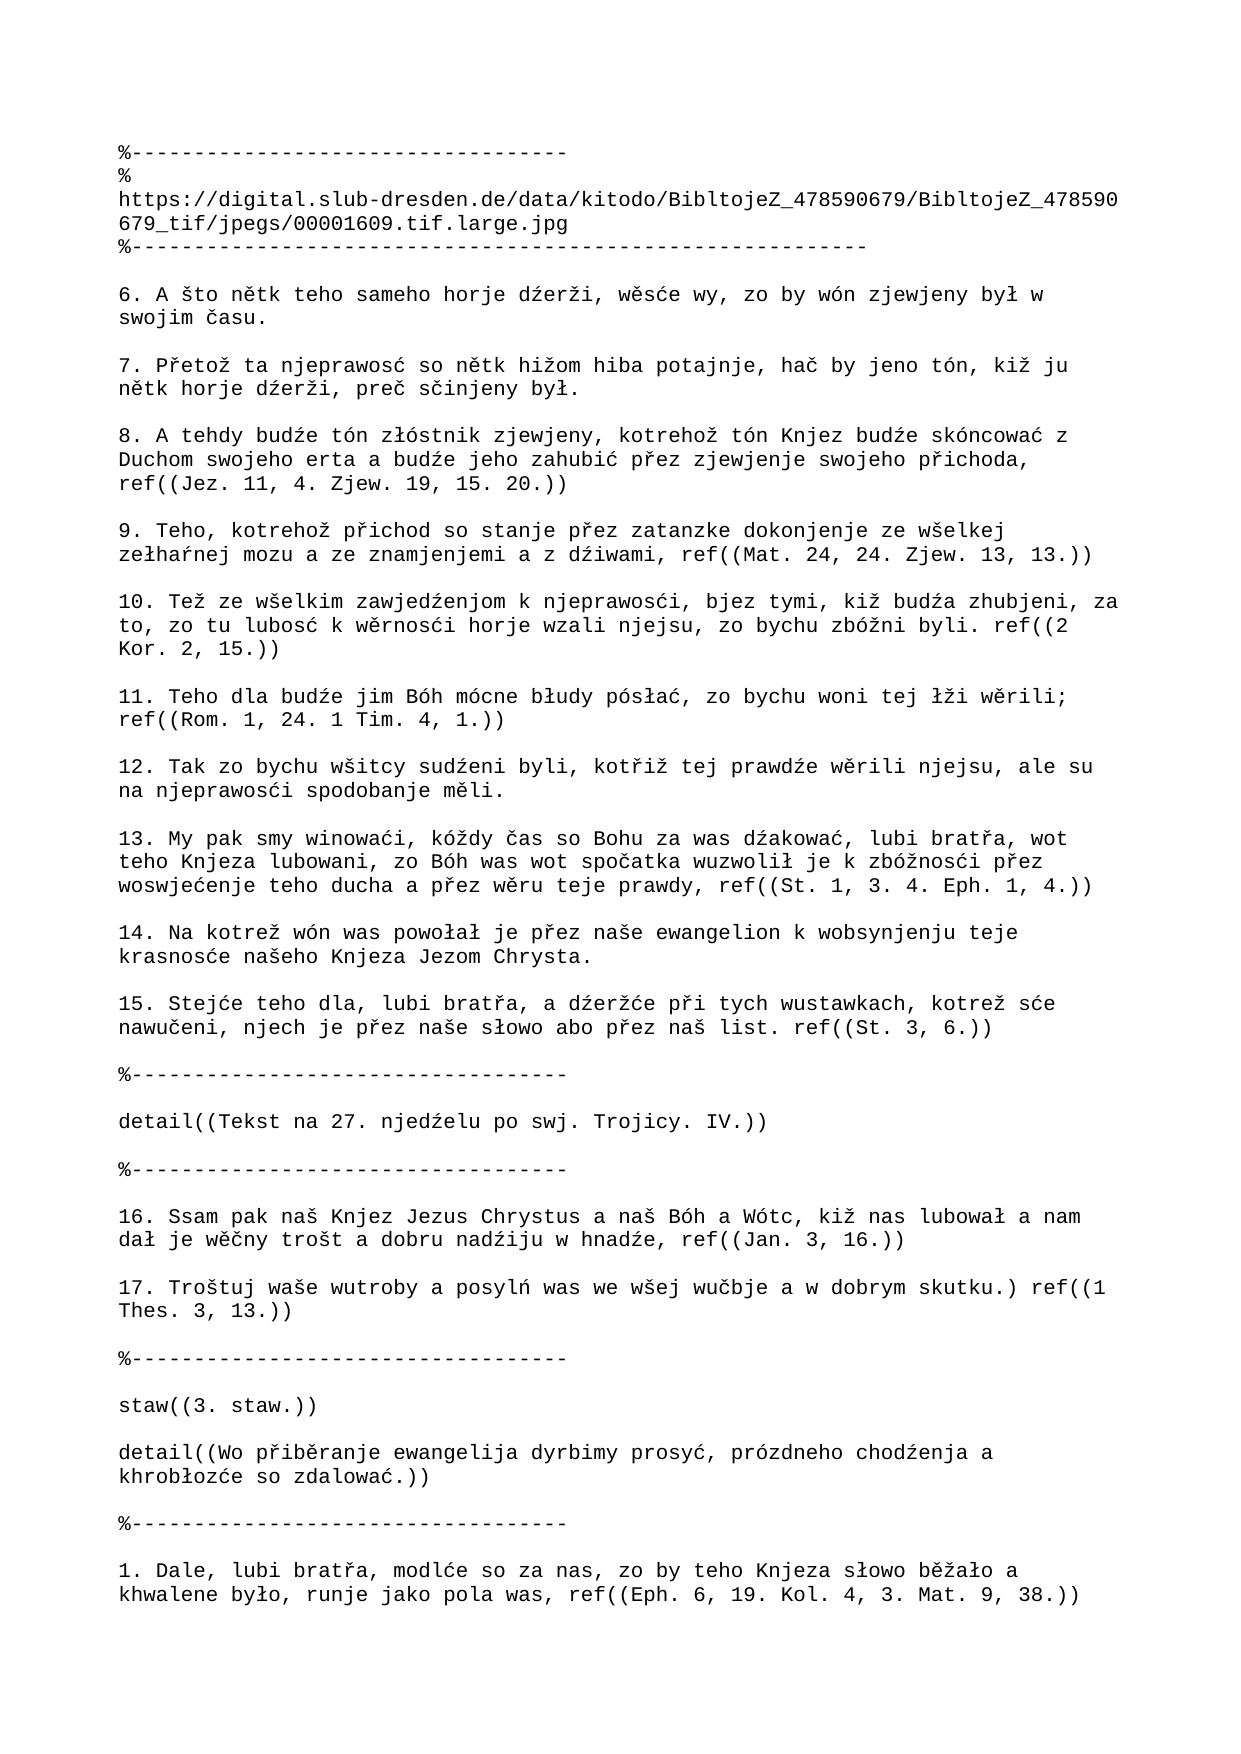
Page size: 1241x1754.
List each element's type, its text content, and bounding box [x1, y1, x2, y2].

text detail((Tekst na 27. njedźelu po swj. Trojicy. IV.)) [118, 1111, 1122, 1135]
text %----------------------------------- [118, 1064, 1122, 1088]
text 7. Přetož ta njeprawosć so nětk hižom hiba potajnje, hač by jeno tón, kiž ju nětk horje dźerži, preč sčinjeny był. [118, 354, 1122, 402]
text 1. Dale, lubi bratřa, modlće so za nas, zo by teho Knjeza słowo běžało a khwalene było, runje jako pola was, ref((Eph. 6, 19. Kol. 4, 3. Mat. 9, 38.)) [118, 1561, 1122, 1608]
text 6. A što nětk teho sameho horje dźerži, wěsće wy, zo by wón zjewjeny był w swojim času. [118, 284, 1122, 331]
text 8. A tehdy budźe tón złóstnik zjewjeny, kotrehož tón Knjez budźe skóncować z Duchom swojeho erta a budźe jeho zahubić přez zjewjenje swojeho přichoda, ref((Jez. 11, 4. Zjew. 19, 15. 20.)) [118, 426, 1122, 496]
text %----------------------------------- [118, 142, 1122, 165]
text 12. Tak zo bychu wšitcy sudźeni byli, kotřiž tej prawdźe wěrili njejsu, ale su na njeprawosći spodobanje měli. [118, 757, 1122, 804]
text 14. Na kotrež wón was powołał je přez naše ewangelion k wobsynjenju teje krasnosće našeho Knjeza Jezom Chrysta. [118, 922, 1122, 969]
text 15. Stejće teho dla, lubi bratřa, a dźeržće při tych wustawkach, kotrež sće nawučeni, njech je přez naše słowo abo přez naš list. ref((St. 3, 6.)) [118, 993, 1122, 1040]
text 10. Tež ze wšelkim zawjedźenjom k njeprawosći, bjez tymi, kiž budźa zhubjeni, za to, zo tu lubosć k wěrnosći horje wzali njejsu, zo bychu zbóžni byli. ref((2 Kor. 2, 15.)) [118, 591, 1122, 662]
text %----------------------------------------------------------- [118, 236, 1122, 260]
text 13. My pak smy winowaći, kóždy čas so Bohu za was dźakować, lubi bratřa, wot teho Knjeza lubowani, zo Bóh was wot spočatka wuzwolił je k zbóžnosći přez woswjećenje teho ducha a přez wěru teje prawdy, ref((St. 1, 3. 4. Eph. 1, 4.)) [118, 827, 1122, 898]
text % https://digital.slub-dresden.de/data/kitodo/BibltojeZ_478590679/BibltojeZ_478590679_tif/jpegs/00001609.tif.large.jpg [118, 165, 1122, 236]
text 16. Ssam pak naš Knjez Jezus Chrystus a naš Bóh a Wótc, kiž nas lubował a nam dał je wěčny trošt a dobru nadźiju w hnadźe, ref((Jan. 3, 16.)) [118, 1206, 1122, 1253]
text 9. Teho, kotrehož přichod so stanje přez zatanzke dokonjenje ze wšelkej zełhaŕnej mozu a ze znamjenjemi a z dźiwami, ref((Mat. 24, 24. Zjew. 13, 13.)) [118, 520, 1122, 567]
text 11. Teho dla budźe jim Bóh mócne błudy pósłać, zo bychu woni tej łži wěrili; ref((Rom. 1, 24. 1 Tim. 4, 1.)) [118, 686, 1122, 733]
text %----------------------------------- [118, 1158, 1122, 1182]
text %----------------------------------- [118, 1348, 1122, 1371]
text 17. Troštuj waše wutroby a posylń was we wšej wučbje a w dobrym skutku.) ref((1 Thes. 3, 13.)) [118, 1277, 1122, 1324]
text staw((3. staw.)) [118, 1395, 1122, 1419]
text detail((Wo přiběranje ewangelija dyrbimy prosyć, prózdneho chodźenja a khrobłozće so zdalować.)) [118, 1442, 1122, 1489]
text %----------------------------------- [118, 1513, 1122, 1537]
